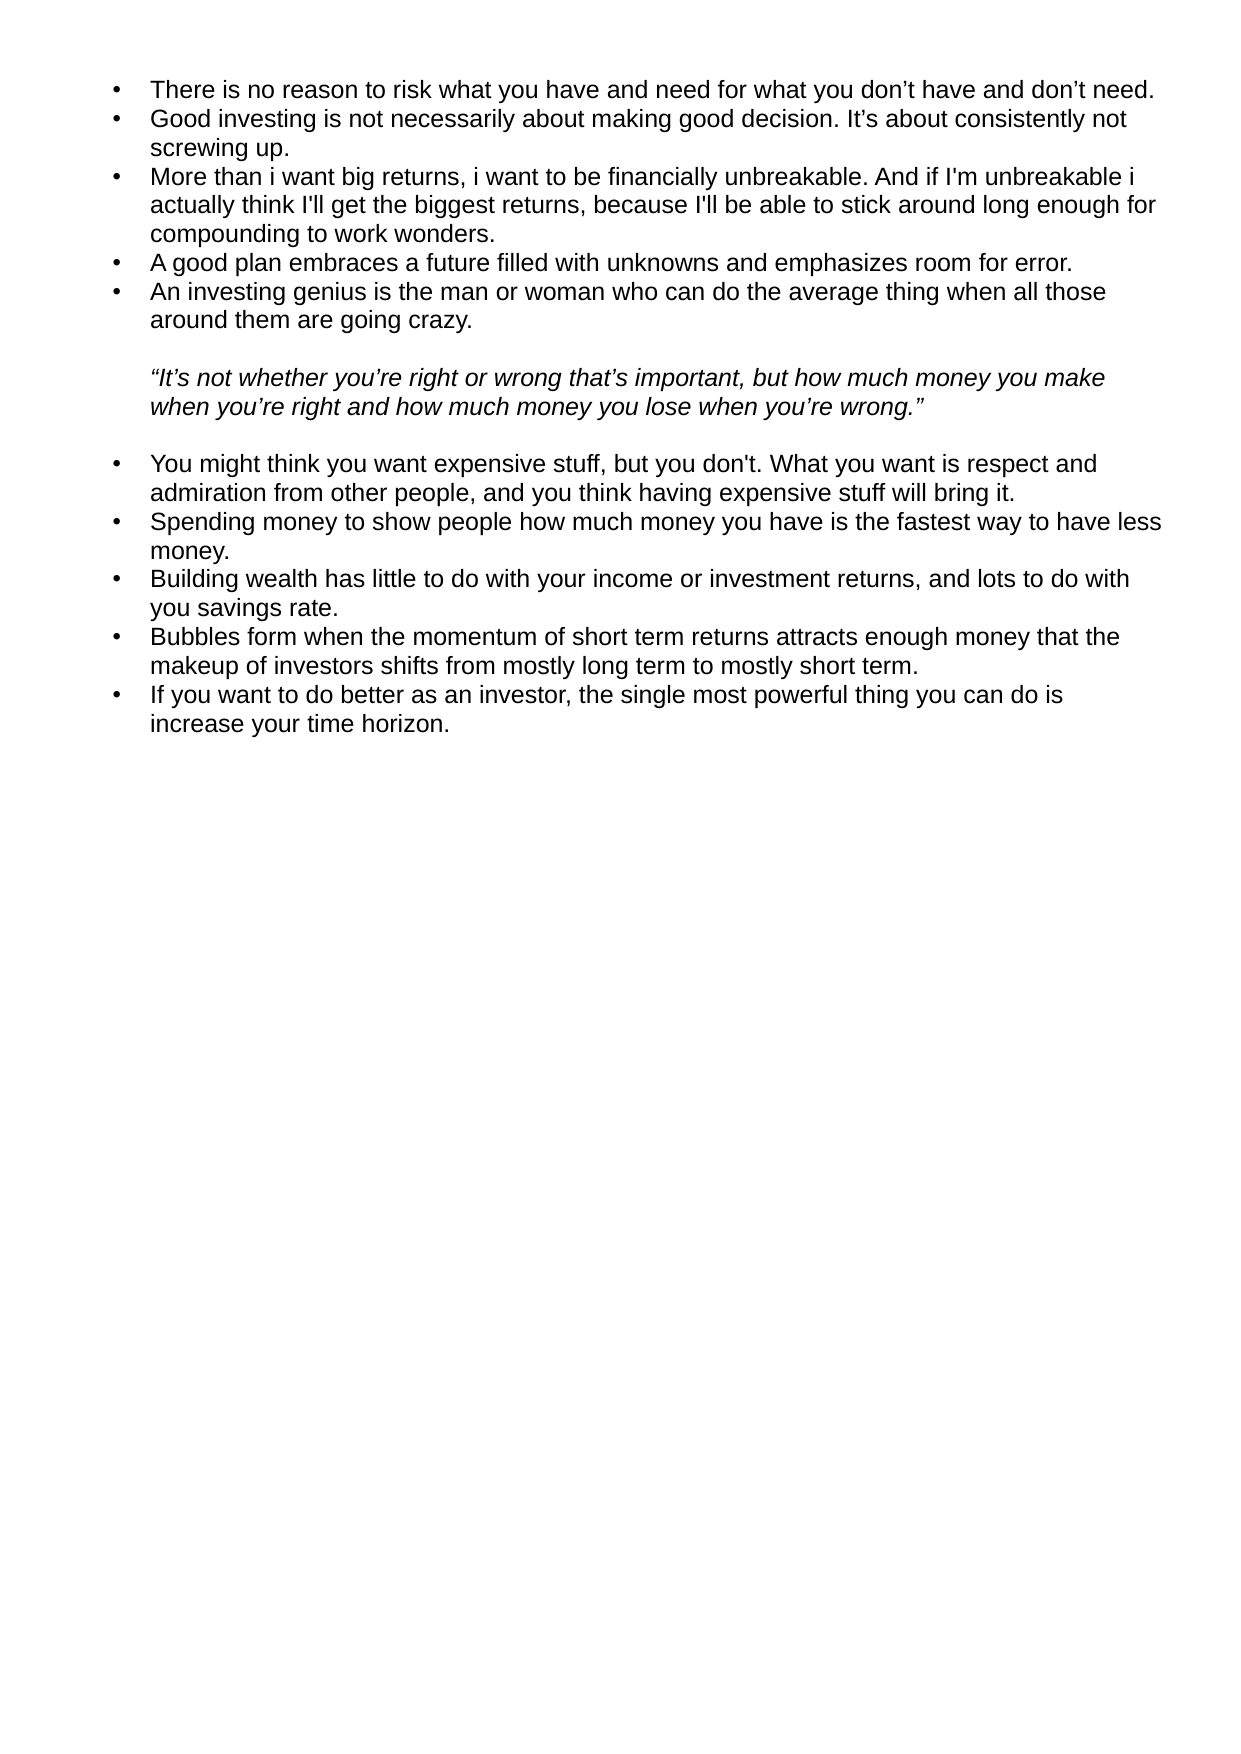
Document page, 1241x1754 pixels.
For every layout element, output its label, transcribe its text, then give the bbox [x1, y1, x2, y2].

list You might think you want expensive stuff, but you don't. What you want is respect and admiration from other people, and you think having expensive stuff will bring it. [112, 449, 1165, 507]
list Spending money to show people how much money you have is the fastest way to have less money. [112, 507, 1165, 564]
list Good investing is not necessarily about making good decision. It’s about consistently not screwing up. [112, 104, 1165, 161]
list An investing genius is the man or woman who can do the average thing when all those around them are going crazy. [112, 277, 1165, 334]
list Building wealth has little to do with your income or investment returns, and lots to do with you savings rate. [112, 564, 1165, 622]
list Bubbles form when the momentum of short term returns attracts enough money that the makeup of investors shifts from mostly long term to mostly short term. [112, 622, 1165, 680]
list More than i want big returns, i want to be financially unbreakable. And if I'm unbreakable i actually think I'll get the biggest returns, because I'll be able to stick around long enough for compounding to work wonders. [112, 161, 1165, 248]
list “It’s not whether you’re right or wrong that’s important, but how much money you make when you’re right and how much money you lose when you’re wrong.” [112, 363, 1165, 421]
list A good plan embraces a future filled with unknowns and emphasizes room for error. [112, 248, 1165, 277]
list There is no reason to risk what you have and need for what you don’t have and don’t need. [112, 75, 1165, 104]
list If you want to do better as an investor, the single most powerful thing you can do is increase your time horizon. [112, 680, 1165, 737]
